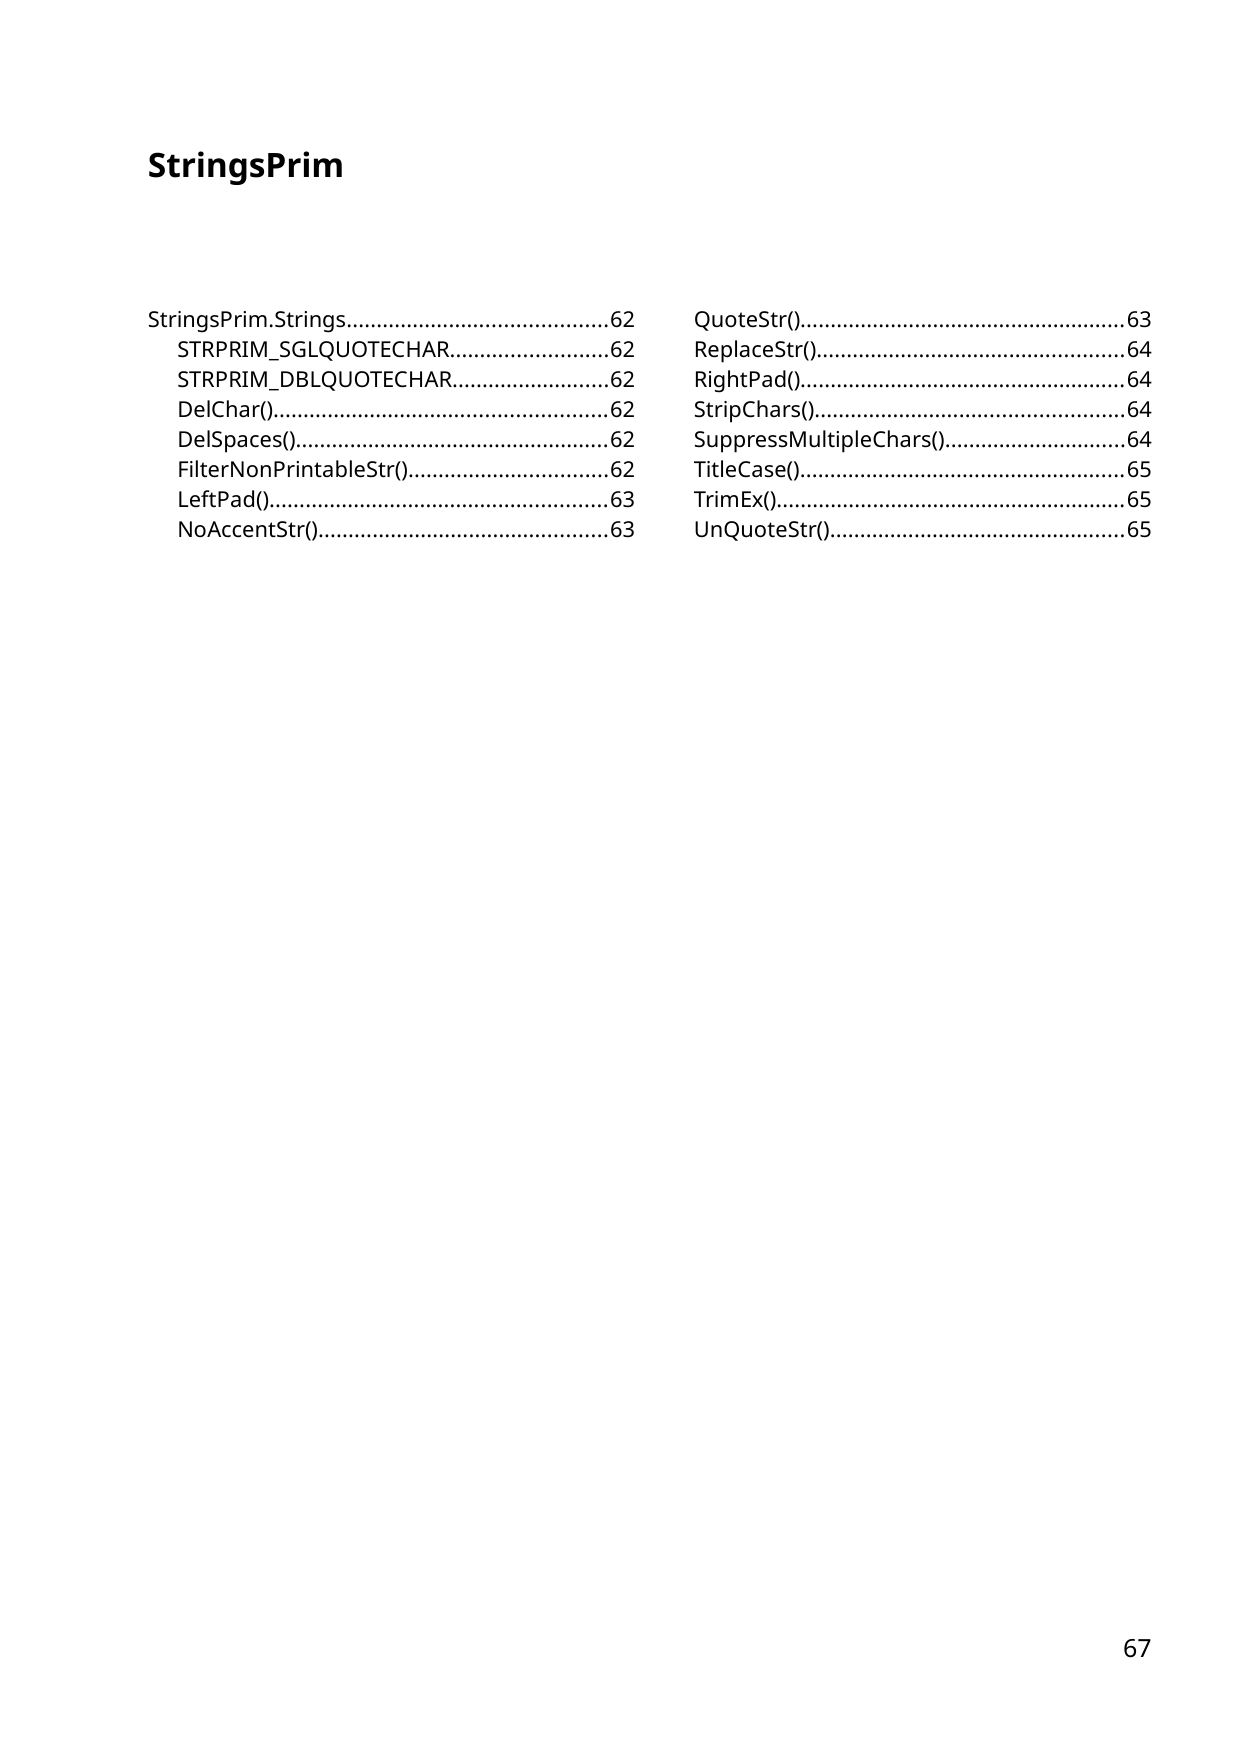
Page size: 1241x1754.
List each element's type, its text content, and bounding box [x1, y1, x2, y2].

text ReplaceStr() 64 [694, 334, 1152, 364]
text StripChars() 64 [694, 394, 1152, 424]
subtitle StringsPrim [148, 142, 1152, 188]
text FilterNonPrintableStr() 62 [177, 454, 635, 484]
text DelChar() 62 [177, 394, 635, 424]
text TrimEx() 65 [694, 484, 1152, 514]
text STRPRIM_DBLQUOTECHAR 62 [177, 364, 635, 394]
text StringsPrim.Strings 62 [148, 304, 635, 334]
text QuoteStr() 63 [694, 304, 1152, 334]
text DelSpaces() 62 [177, 424, 635, 454]
text LeftPad() 63 [177, 484, 635, 514]
text TitleCase() 65 [694, 454, 1152, 484]
text NoAccentStr() 63 [177, 514, 635, 544]
text UnQuoteStr() 65 [694, 514, 1152, 544]
text RightPad() 64 [694, 364, 1152, 394]
text SuppressMultipleChars() 64 [694, 424, 1152, 454]
text STRPRIM_SGLQUOTECHAR 62 [177, 334, 635, 364]
